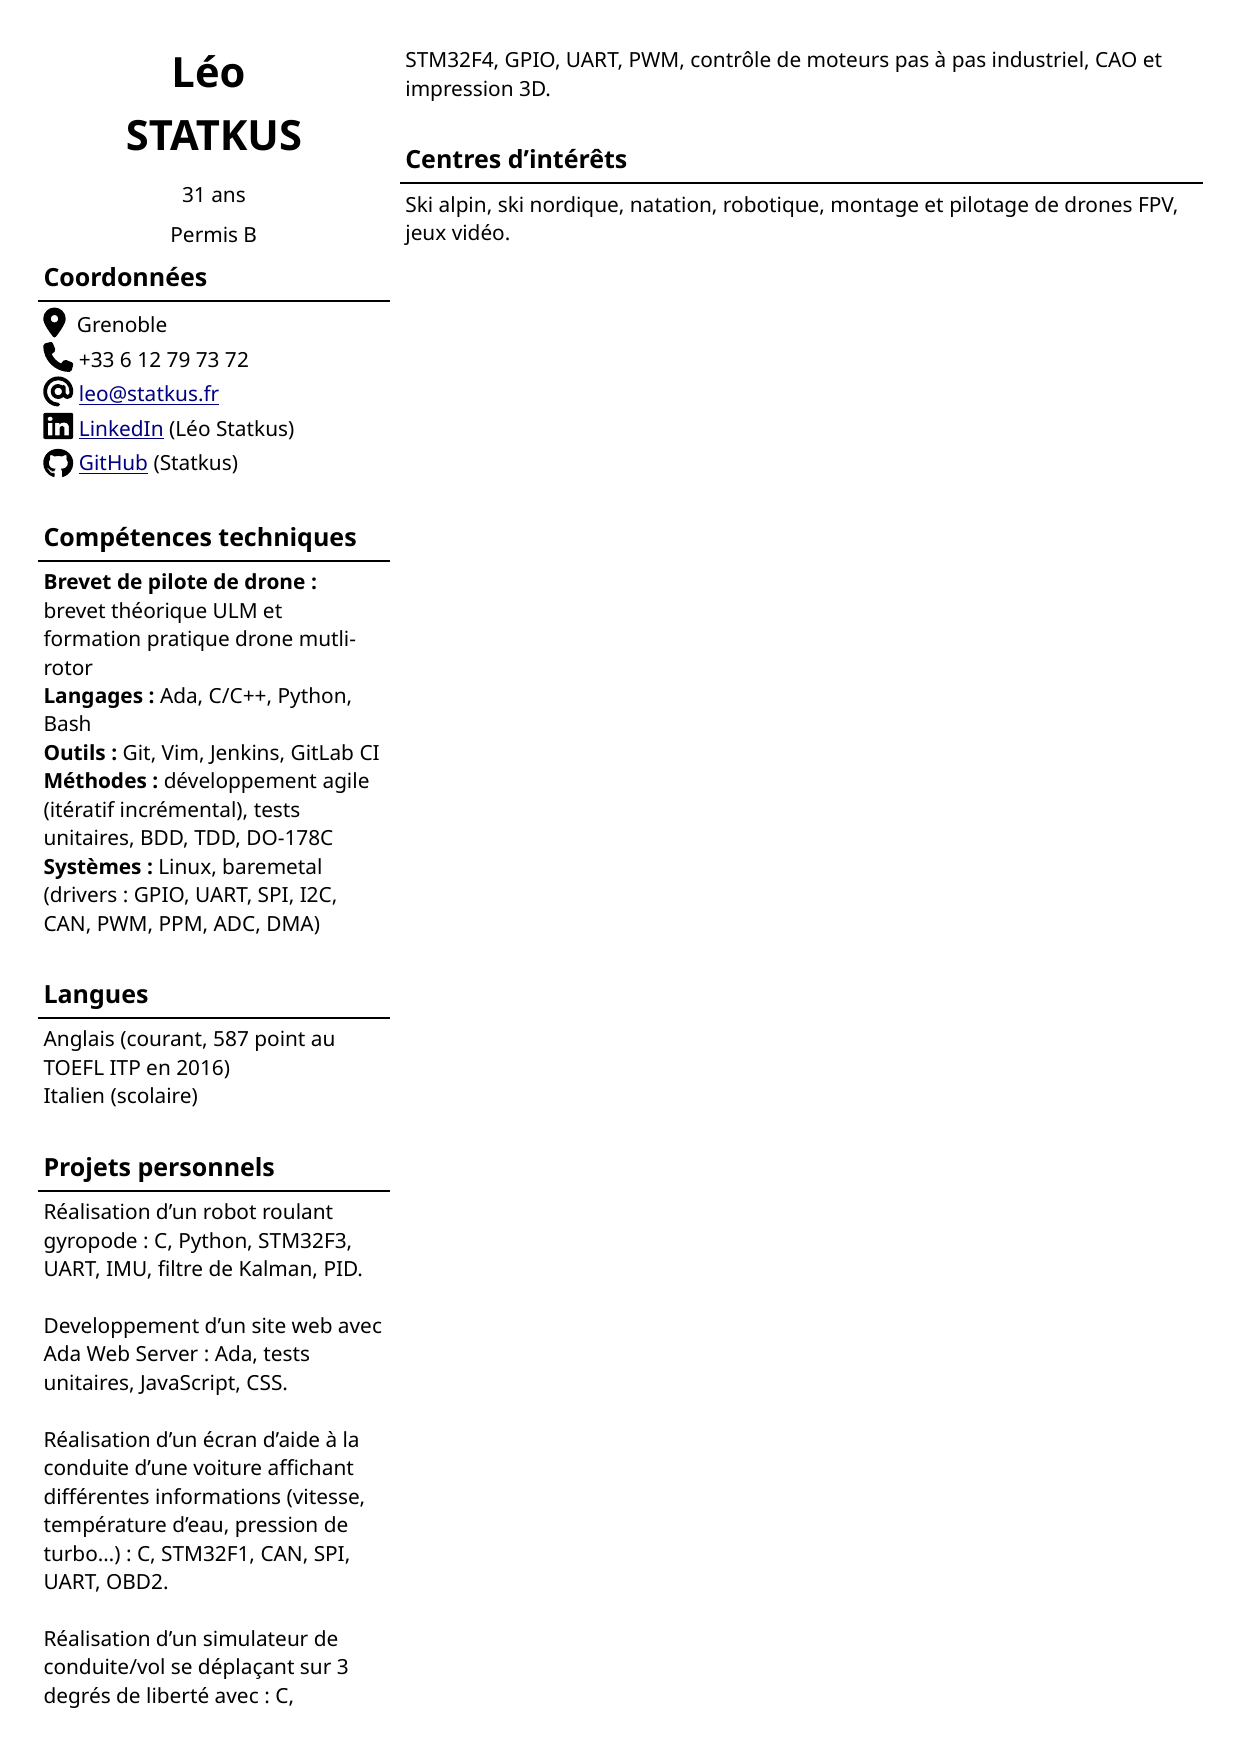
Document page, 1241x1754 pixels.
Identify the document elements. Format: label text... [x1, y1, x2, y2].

table_cell Centres d’intérêts [400, 136, 1203, 182]
table_header Léo STATKUS [38, 38, 390, 174]
table_cell Projets personnels [38, 1144, 390, 1189]
table_cell Coordonnées [38, 254, 390, 300]
table_cell STM32F4, GPIO, UART, PWM, contrôle de moteurs pas à pas industriel, CAO et impression 3D. [400, 38, 1203, 136]
table_cell Réalisation d’un robot roulant gyropode : C, Python, STM32F3, UART, IMU, filtre de Kalman, PID. Developpement d’un site web avec Ada Web Server : Ada, tests unitaires, JavaScript, CSS. Réalisation d’un écran d’aide à la conduite d’une voiture affichant différentes informations (vitesse, température d’eau, pression de turbo…) : C, STM32F1, CAN, SPI, UART, OBD2. Réalisation d’un simulateur de conduite/vol se déplaçant sur 3 degrés de liberté avec : C, [38, 1192, 390, 1715]
table_cell Grenoble +33 6 12 79 73 72 leo@statkus.fr LinkedIn (Léo Statkus) GitHub (Statkus) [38, 302, 390, 514]
table_cell Langues [38, 971, 390, 1017]
table_cell Brevet de pilote de drone : brevet théorique ULM et formation pratique drone mutli-rotor Langages : Ada, C/C++, Python, Bash Outils : Git, Vim, Jenkins, GitLab CI Méthodes : développement agile (itératif incrémental), tests unitaires, BDD, TDD, DO‑178C Systèmes : Linux, baremetal (drivers : GPIO, UART, SPI, I2C, CAN, PWM, PPM, ADC, DMA) [38, 562, 390, 971]
table_cell 31 ans [38, 174, 390, 214]
table_cell Permis B [38, 214, 390, 254]
table_cell Ski alpin, ski nordique, natation, robotique, montage et pilotage de drones FPV, jeux vidéo. [400, 184, 1203, 252]
table_cell Compétences techniques [38, 514, 390, 559]
table_cell Anglais (courant, 587 point au TOEFL ITP en 2016) Italien (scolaire) [38, 1019, 390, 1144]
